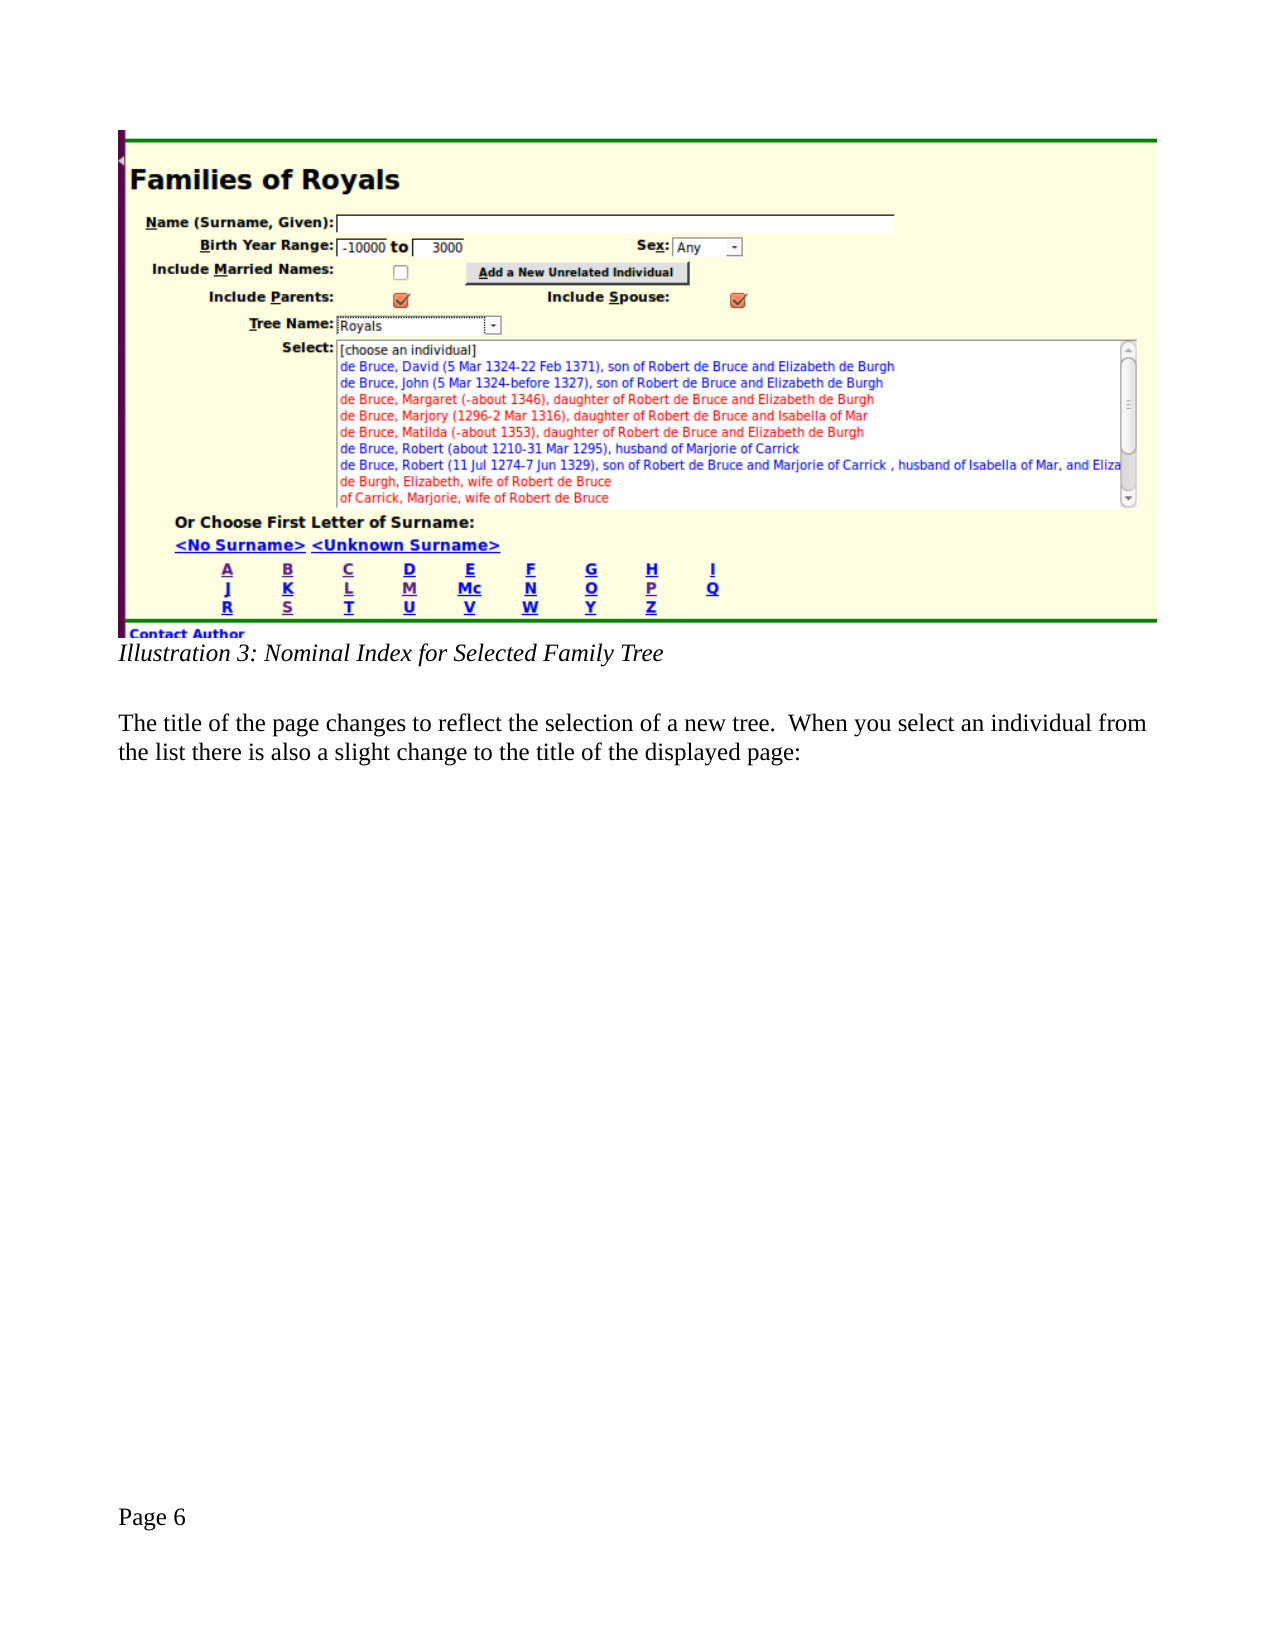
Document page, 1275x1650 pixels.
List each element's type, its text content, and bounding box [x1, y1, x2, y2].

text The title of the page changes to reflect the selection of a new tree. When you select an individual from the list there is also a slight change to the title of the displayed page: [118, 708, 1157, 765]
text Illustration 3: Nominal Index for Selected Family Tree [118, 638, 1157, 667]
picture [118, 130, 1157, 638]
